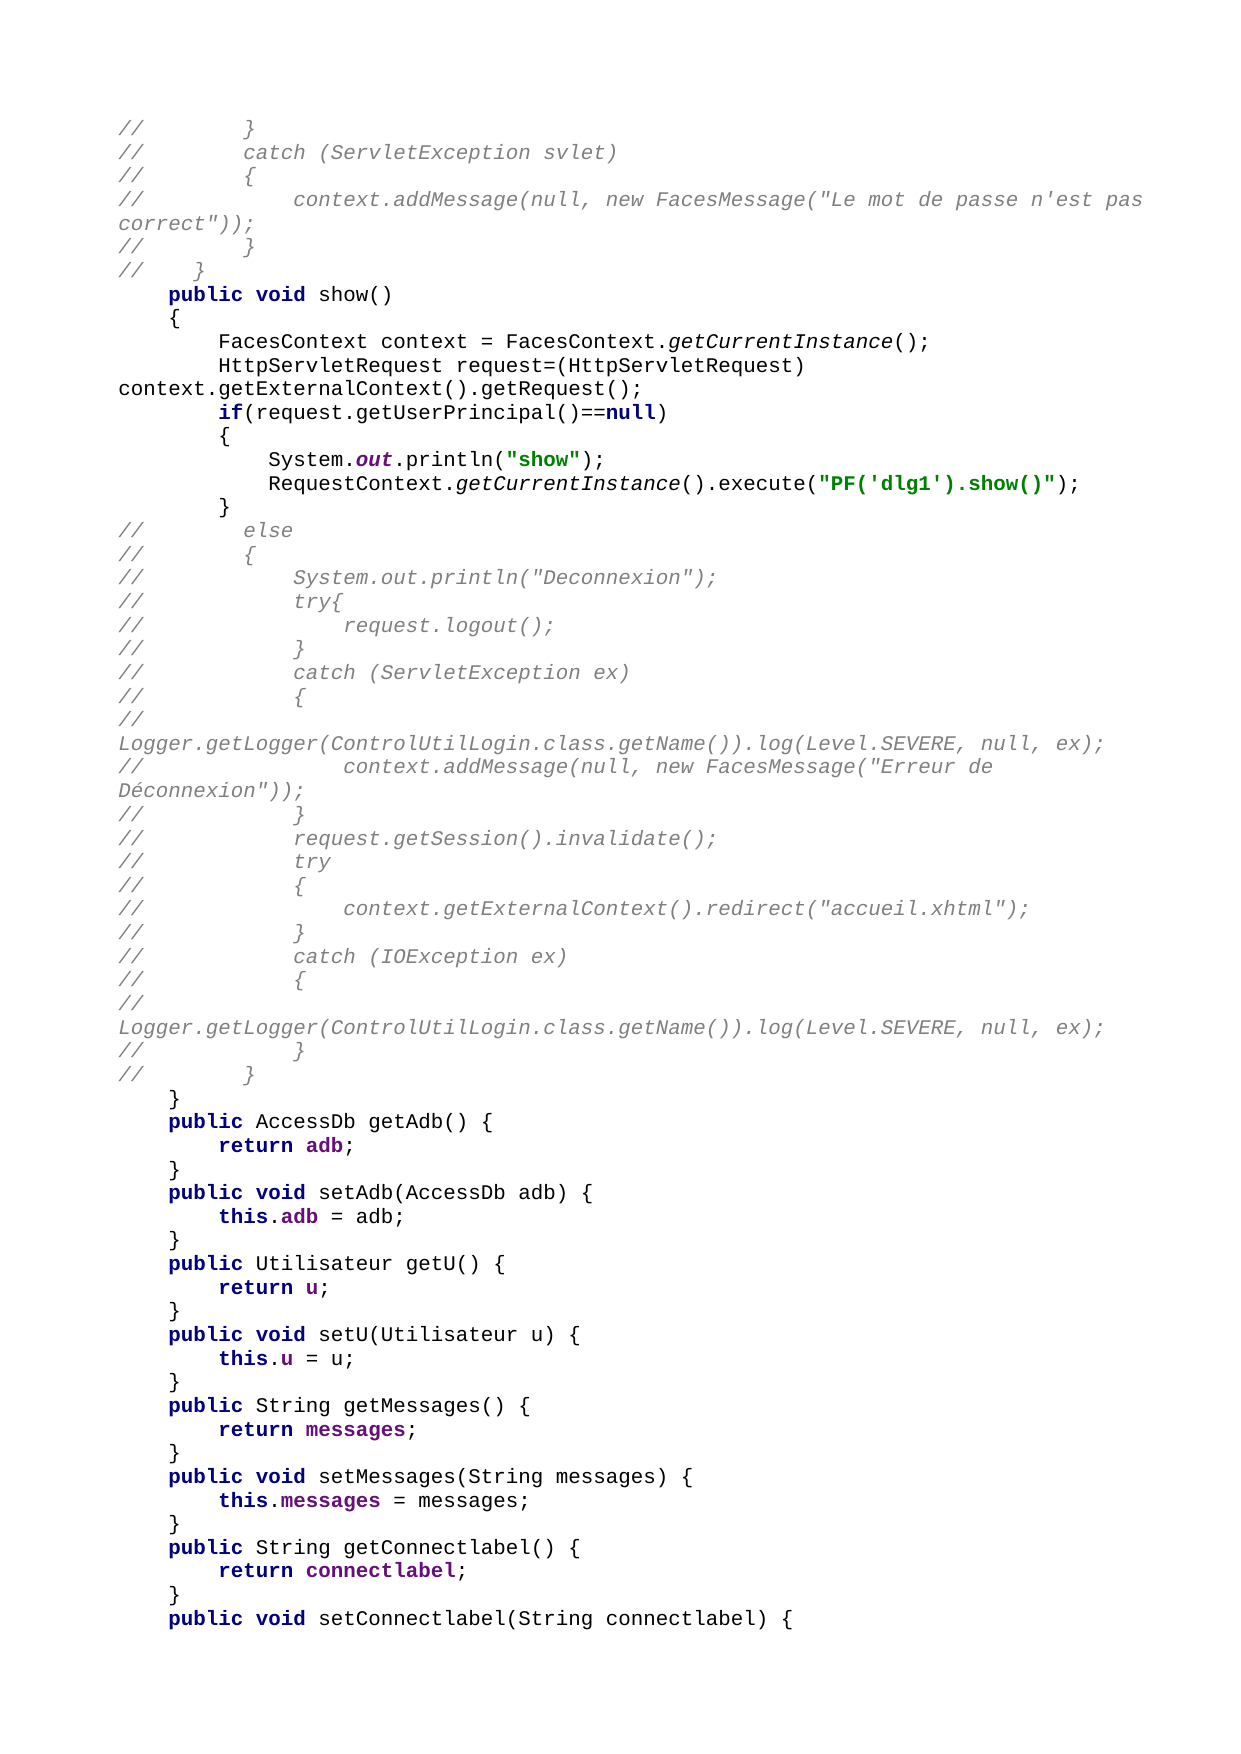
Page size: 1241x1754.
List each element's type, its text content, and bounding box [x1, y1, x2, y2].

text } [118, 1300, 1145, 1324]
text } [118, 1229, 1145, 1253]
text // context.addMessage(null, new FacesMessage("Erreur de Déconnexion")); [118, 757, 1145, 804]
text } [118, 1442, 1145, 1466]
text // try{ [118, 591, 1145, 615]
text // } [118, 236, 1145, 260]
text // request.getSession().invalidate(); [118, 827, 1145, 851]
text // { [118, 544, 1145, 567]
text // } [118, 922, 1145, 946]
text this.u = u; [118, 1348, 1145, 1371]
text } [118, 1584, 1145, 1608]
text // } [118, 118, 1145, 142]
text // catch (IOException ex) [118, 946, 1145, 969]
text // context.getExternalContext().redirect("accueil.xhtml"); [118, 898, 1145, 922]
text { [118, 307, 1145, 331]
text } [118, 1513, 1145, 1537]
text return u; [118, 1277, 1145, 1300]
text public String getMessages() { [118, 1395, 1145, 1419]
text public Utilisateur getU() { [118, 1253, 1145, 1277]
text // Logger.getLogger(ControlUtilLogin.class.getName()).log(Level.SEVERE, null, ex); [118, 993, 1145, 1040]
text // } [118, 260, 1145, 284]
text // } [118, 638, 1145, 662]
text return connectlabel; [118, 1561, 1145, 1584]
text // { [118, 969, 1145, 993]
text // catch (ServletException ex) [118, 662, 1145, 686]
text FacesContext context = FacesContext.getCurrentInstance(); [118, 331, 1145, 354]
text return adb; [118, 1135, 1145, 1158]
text if(request.getUserPrincipal()==null) [118, 402, 1145, 426]
text public String getConnectlabel() { [118, 1537, 1145, 1561]
text // catch (ServletException svlet) [118, 142, 1145, 165]
text // } [118, 804, 1145, 827]
text this.adb = adb; [118, 1206, 1145, 1229]
text public void setU(Utilisateur u) { [118, 1324, 1145, 1348]
text } [118, 1088, 1145, 1111]
text HttpServletRequest request=(HttpServletRequest) context.getExternalContext().getRequest(); [118, 354, 1145, 402]
text public void setConnectlabel(String connectlabel) { [118, 1608, 1145, 1631]
text // request.logout(); [118, 615, 1145, 638]
text { [118, 426, 1145, 449]
text } [118, 1371, 1145, 1395]
text public void setMessages(String messages) { [118, 1466, 1145, 1489]
text // try [118, 851, 1145, 875]
text } [118, 496, 1145, 520]
text System.out.println("show"); [118, 449, 1145, 473]
text public AccessDb getAdb() { [118, 1111, 1145, 1135]
text } [118, 1158, 1145, 1182]
text // { [118, 165, 1145, 189]
text // } [118, 1040, 1145, 1064]
text // context.addMessage(null, new FacesMessage("Le mot de passe n'est pas correct")); [118, 189, 1145, 236]
text // System.out.println("Deconnexion"); [118, 567, 1145, 591]
text // { [118, 875, 1145, 898]
text // Logger.getLogger(ControlUtilLogin.class.getName()).log(Level.SEVERE, null, ex); [118, 709, 1145, 757]
text public void show() [118, 284, 1145, 307]
text public void setAdb(AccessDb adb) { [118, 1182, 1145, 1206]
text return messages; [118, 1419, 1145, 1442]
text // else [118, 520, 1145, 544]
text // } [118, 1064, 1145, 1088]
text // { [118, 686, 1145, 709]
text RequestContext.getCurrentInstance().execute("PF('dlg1').show()"); [118, 473, 1145, 496]
text this.messages = messages; [118, 1489, 1145, 1513]
